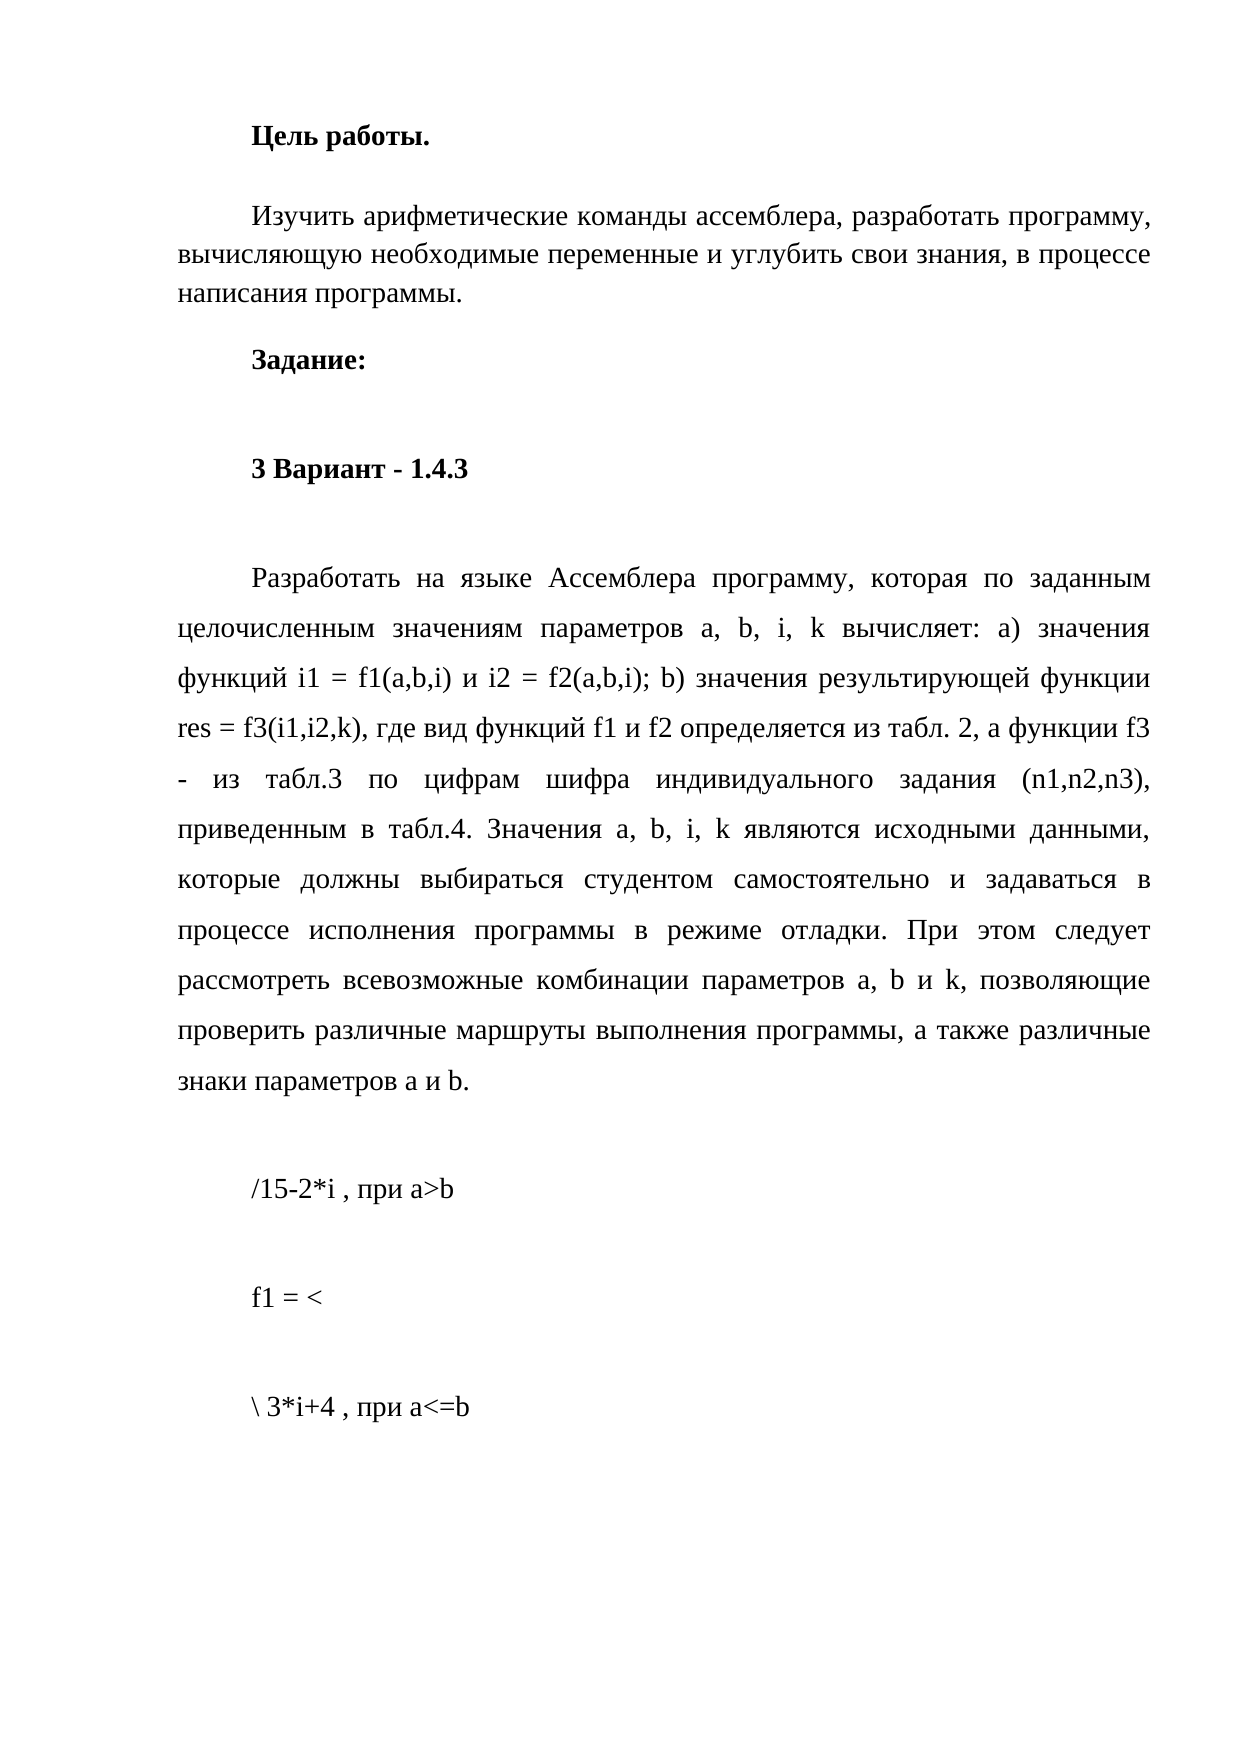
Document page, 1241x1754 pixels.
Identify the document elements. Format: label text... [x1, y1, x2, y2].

text Изучить арифметические команды ассемблера, разработать программу, вычисляющую необходимые переменные и углубить свои знания, в процессе написания программы. [177, 198, 1152, 308]
text f1 = < [177, 1280, 1152, 1314]
text Разработать на языке Ассемблера программу, которая по заданным целочисленным значениям параметров a, b, i, k вычисляет: а) значения функций i1 = f1(a,b,i) и i2 = f2(a,b,i); b) значения результирующей функции res = f3(i1,i2,k), где вид функций f1 и f2 определяется из табл. 2, а функции f3 - из табл.3 по цифрам шифра индивидуального задания (n1,n2,n3), приведенным в табл.4. Значения a, b, i, k являются исходными данными, которые должны выбираться студентом самостоятельно и задаваться в процессе исполнения программы в режиме отладки. При этом следует рассмотреть всевозможные комбинации параметров a, b и k, позволяющие проверить различные маршруты выполнения программы, а также различные знаки параметров a и b. [177, 560, 1152, 1096]
text 3 Вариант - 1.4.3 [177, 451, 1152, 484]
text \ 3*i+4 , при a<=b [177, 1389, 1152, 1422]
text Задание: [177, 342, 1152, 376]
text Цель работы. [177, 118, 1152, 152]
text /15-2*i , при a>b [177, 1171, 1152, 1205]
